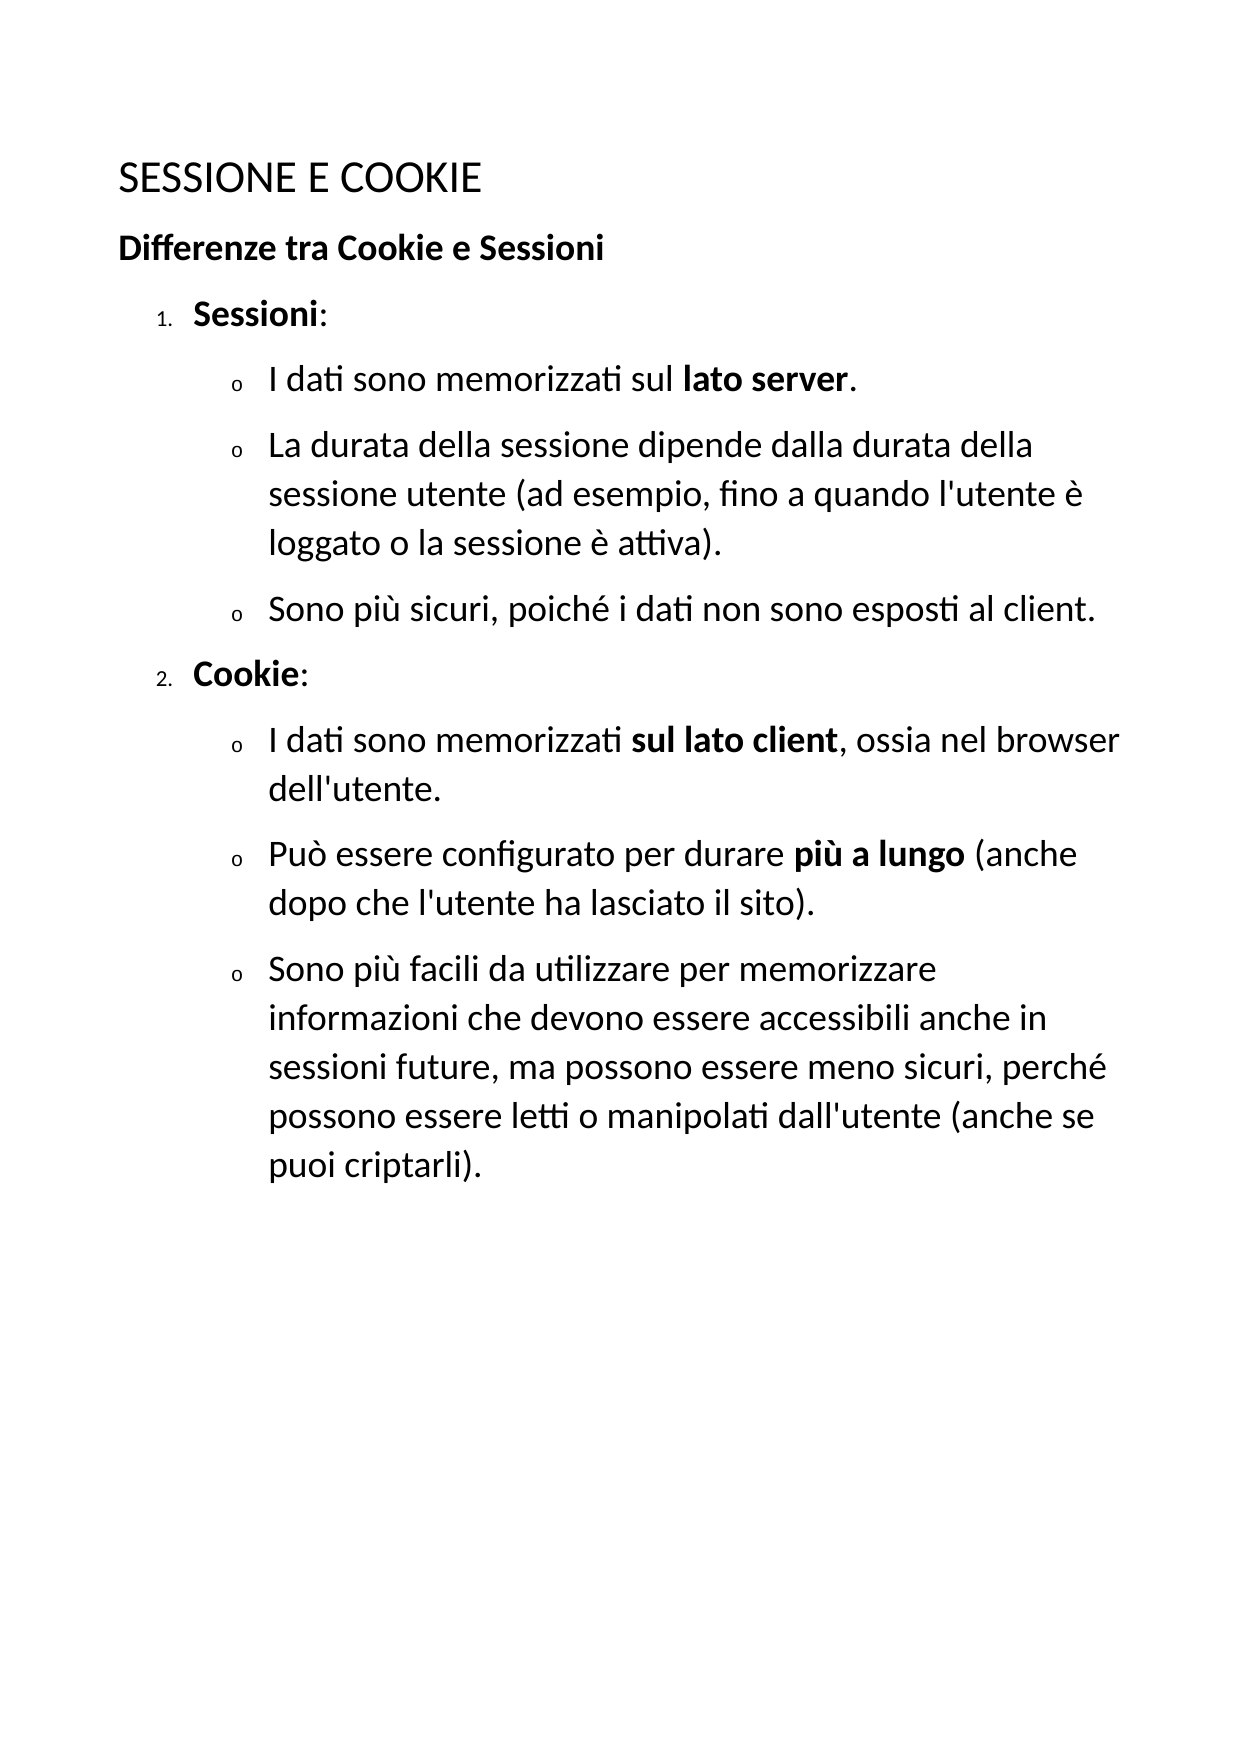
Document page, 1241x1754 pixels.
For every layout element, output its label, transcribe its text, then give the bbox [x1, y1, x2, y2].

text SESSIONE E COOKIE [118, 148, 1122, 203]
list Sessioni: [156, 290, 1122, 336]
list I dati sono memorizzati sul lato server. [231, 355, 1122, 401]
list Può essere configurato per durare più a lungo (anche dopo che l'utente ha lasciato il sito). [231, 830, 1122, 925]
list Sono più sicuri, poiché i dati non sono esposti al client. [231, 584, 1122, 630]
list La durata della sessione dipende dalla durata della sessione utente (ad esempio, fino a quando l'utente è loggato o la sessione è attiva). [231, 421, 1122, 565]
list Sono più facili da utilizzare per memorizzare informazioni che devono essere accessibili anche in sessioni future, ma possono essere meno sicuri, perché possono essere letti o manipolati dall'utente (anche se puoi criptarli). [231, 945, 1122, 1187]
list Cookie: [156, 650, 1122, 696]
list I dati sono memorizzati sul lato client, ossia nel browser dell'utente. [231, 716, 1122, 811]
text Differenze tra Cookie e Sessioni [118, 224, 1122, 270]
